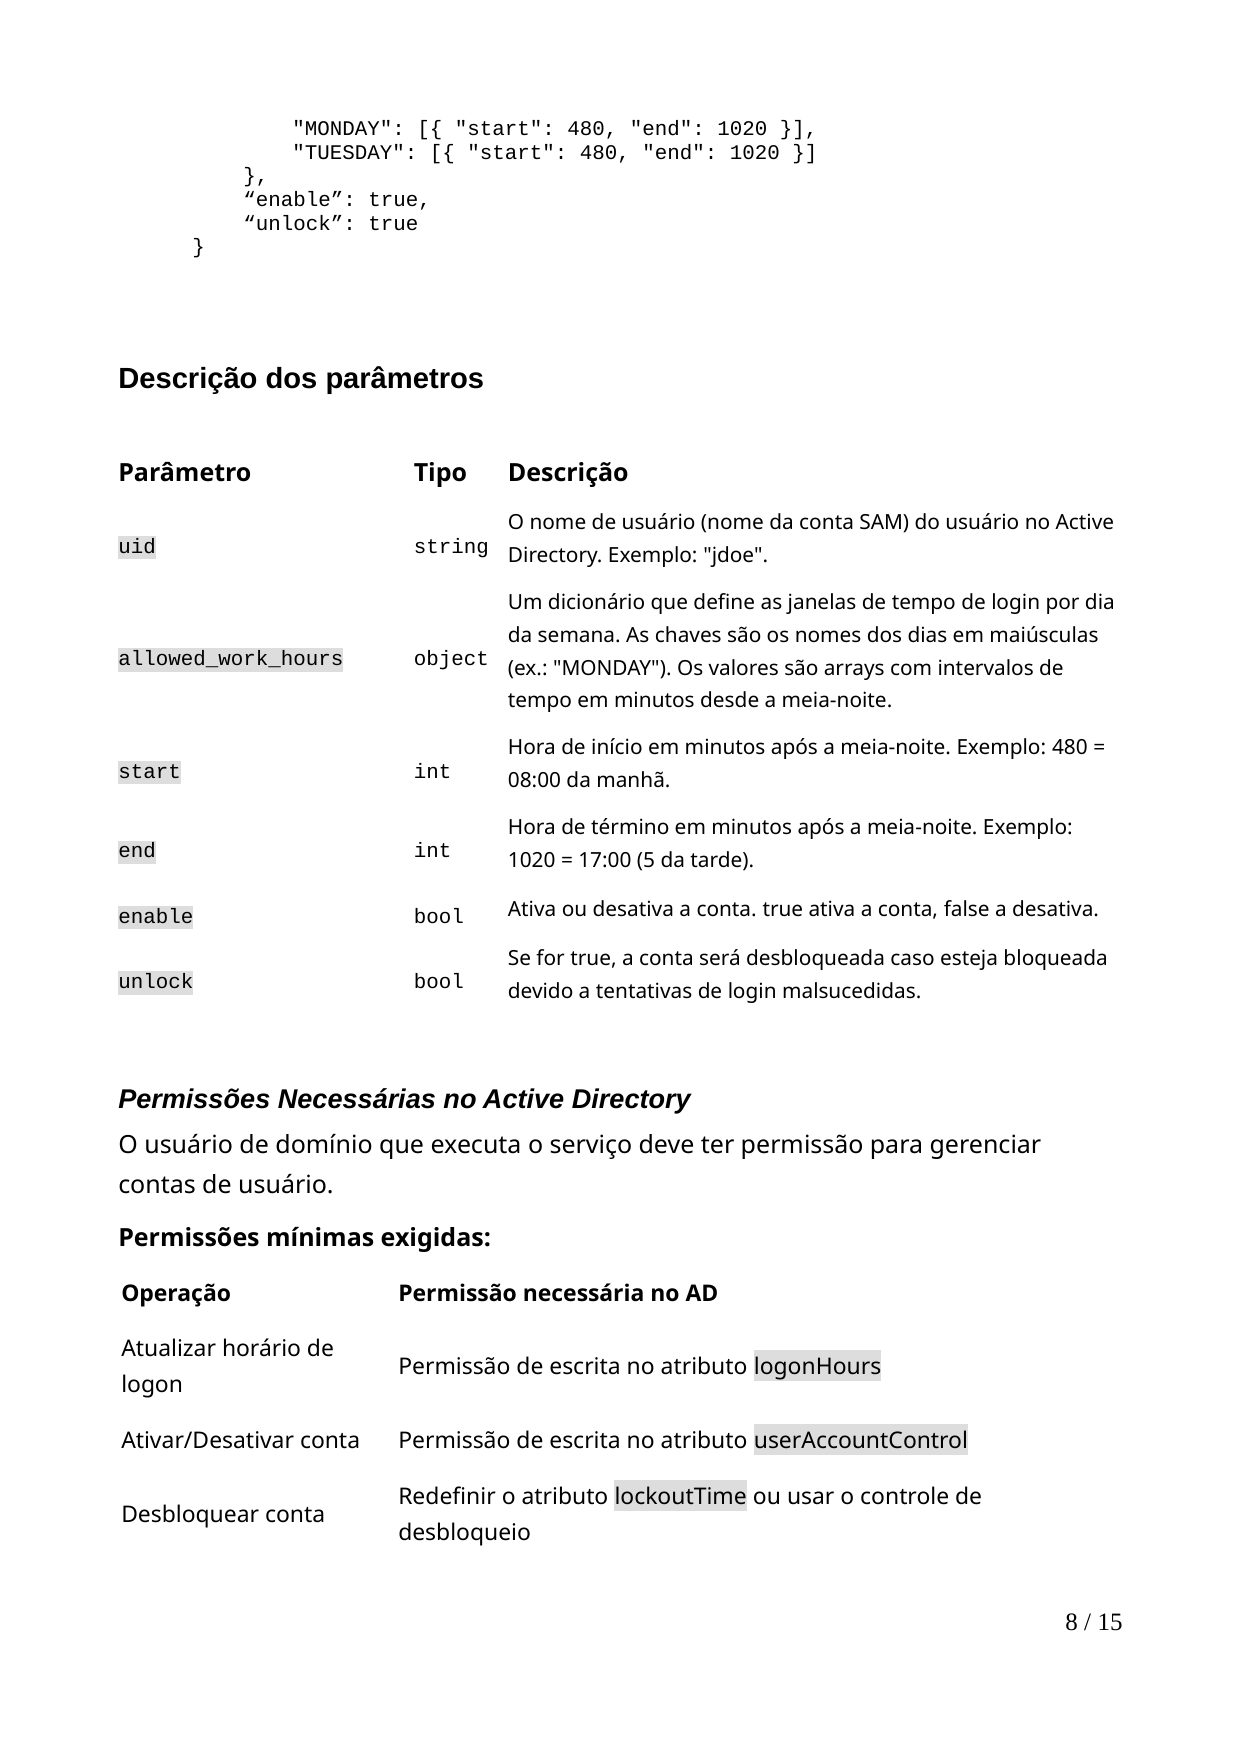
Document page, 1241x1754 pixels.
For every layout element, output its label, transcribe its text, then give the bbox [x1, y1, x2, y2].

subtitle Permissões Necessárias no Active Directory [118, 1083, 1122, 1114]
table_header Descrição [508, 455, 1122, 507]
table_header Permissão necessária no AD [395, 1274, 1122, 1329]
table_cell int [414, 733, 508, 812]
table_cell string [414, 508, 508, 587]
table_cell allowed_work_hours [118, 588, 413, 732]
table_cell Se for true, a conta será desbloqueada caso esteja bloqueada devido a tentativas de login malsucedidas. [508, 943, 1122, 1023]
text } [118, 236, 1122, 260]
table_cell Um dicionário que define as janelas de tempo de login por dia da semana. As chaves são os nomes dos dias em maiúsculas (ex.: "MONDAY"). Os valores são arrays com intervalos de tempo em minutos desde a meia-noite. [508, 588, 1122, 732]
table_cell Atualizar horário de logon [118, 1329, 395, 1421]
table_cell Hora de início em minutos após a meia-noite. Exemplo: 480 = 08:00 da manhã. [508, 733, 1122, 812]
table_cell Ativar/Desativar conta [118, 1421, 395, 1477]
text Permissões mínimas exigidas: [118, 1220, 1122, 1254]
table_cell Ativa ou desativa a conta. true ativa a conta, false a desativa. [508, 892, 1122, 943]
table_cell bool [414, 892, 508, 943]
table_cell object [414, 588, 508, 732]
text “enable”: true, [118, 189, 1122, 213]
text O usuário de domínio que executa o serviço deve ter permissão para gerenciar contas de usuário. [118, 1127, 1122, 1200]
table_cell unlock [118, 943, 413, 1023]
table_cell Permissão de escrita no atributo logonHours [395, 1329, 1122, 1421]
table_cell Hora de término em minutos após a meia-noite. Exemplo: 1020 = 17:00 (5 da tarde). [508, 813, 1122, 892]
table_header Tipo [414, 455, 508, 507]
table_cell Redefinir o atributo lockoutTime ou usar o controle de desbloqueio [395, 1477, 1122, 1568]
table_cell start [118, 733, 413, 812]
text }, [118, 165, 1122, 189]
table_header Parâmetro [118, 455, 413, 507]
table_cell Permissão de escrita no atributo userAccountControl [395, 1421, 1122, 1477]
text "TUESDAY": [{ "start": 480, "end": 1020 }] [118, 142, 1122, 165]
table_cell end [118, 813, 413, 892]
table_cell uid [118, 508, 413, 587]
subtitle Descrição dos parâmetros [118, 361, 1122, 394]
table_cell enable [118, 892, 413, 943]
table_header Operação [118, 1274, 395, 1329]
table_cell O nome de usuário (nome da conta SAM) do usuário no Active Directory. Exemplo: "jdoe". [508, 508, 1122, 587]
table_cell Desbloquear conta [118, 1477, 395, 1568]
text “unlock”: true [118, 213, 1122, 236]
table_cell bool [414, 943, 508, 1023]
text "MONDAY": [{ "start": 480, "end": 1020 }], [118, 118, 1122, 142]
table_cell int [414, 813, 508, 892]
